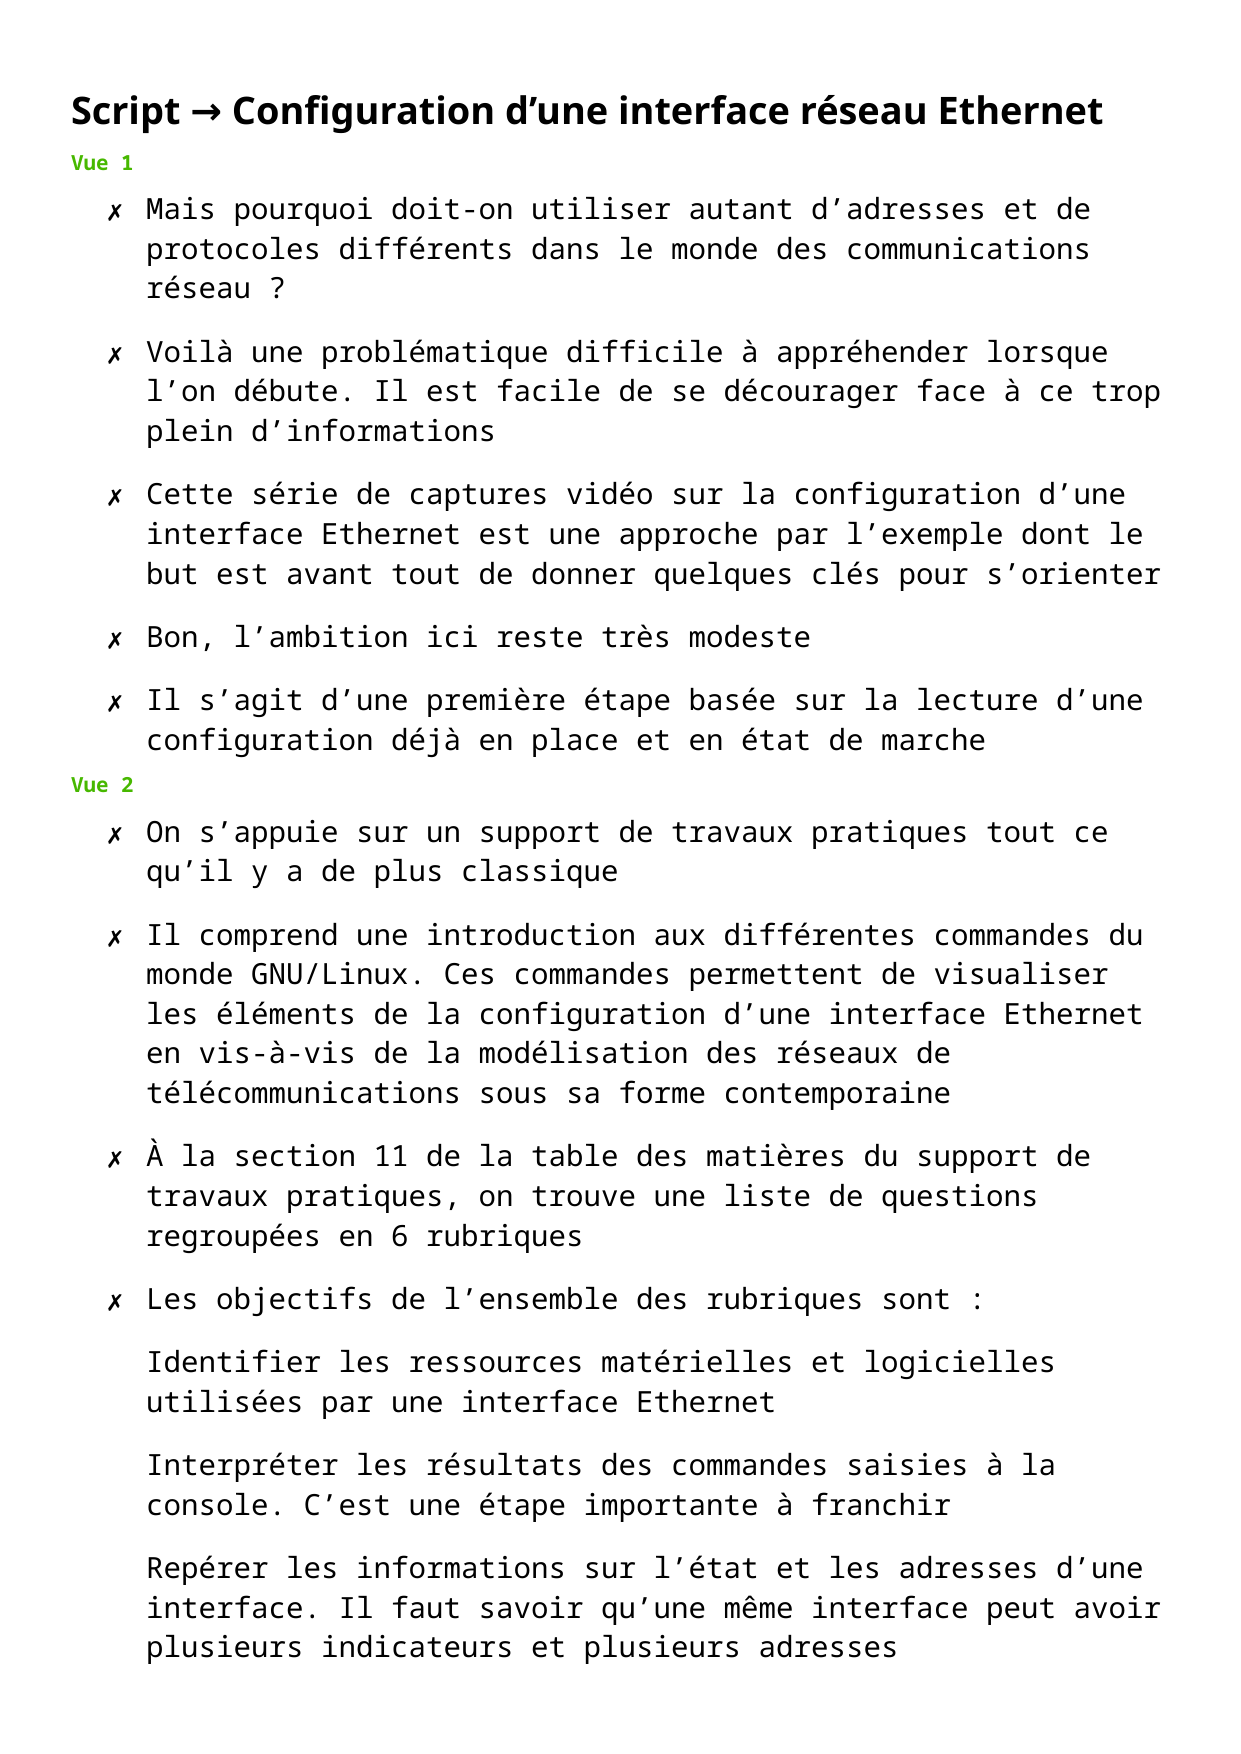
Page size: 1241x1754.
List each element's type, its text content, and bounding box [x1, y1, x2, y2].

list Repérer les informations sur l’état et les adresses d’une interface. Il faut savoir qu’une même interface peut avoir plusieurs indicateurs et plusieurs adresses [108, 1547, 1169, 1666]
list Les objectifs de l’ensemble des rubriques sont : [108, 1278, 1169, 1318]
text Vue 2 [71, 771, 1169, 799]
list Identifier les ressources matérielles et logicielles utilisées par une interface Ethernet [108, 1342, 1169, 1421]
list Il comprend une introduction aux différentes commandes du monde GNU/Linux. Ces commandes permettent de visualiser les éléments de la configuration d’une interface Ethernet en vis-à-vis de la modélisation des réseaux de télécommunications sous sa forme contemporaine [108, 914, 1169, 1112]
text Vue 1 [71, 148, 1169, 177]
list Mais pourquoi doit-on utiliser autant d’adresses et de protocoles différents dans le monde des communications réseau ? [108, 188, 1169, 307]
list Cette série de captures vidéo sur la configuration d’une interface Ethernet est une approche par l’exemple dont le but est avant tout de donner quelques clés pour s’orienter [108, 474, 1169, 593]
subtitle Script → Configuration d’une interface réseau Ethernet [71, 84, 1169, 136]
list Bon, l’ambition ici reste très modeste [108, 616, 1169, 656]
list Interpréter les résultats des commandes saisies à la console. C’est une étape importante à franchir [108, 1444, 1169, 1524]
list On s’appuie sur un support de travaux pratiques tout ce qu’il y a de plus classique [108, 811, 1169, 890]
list À la section 11 de la table des matières du support de travaux pratiques, on trouve une liste de questions regroupées en 6 rubriques [108, 1136, 1169, 1255]
list Voilà une problématique difficile à appréhender lorsque l’on débute. Il est facile de se décourager face à ce trop plein d’informations [108, 331, 1169, 450]
list Il s’agit d’une première étape basée sur la lecture d’une configuration déjà en place et en état de marche [108, 679, 1169, 759]
